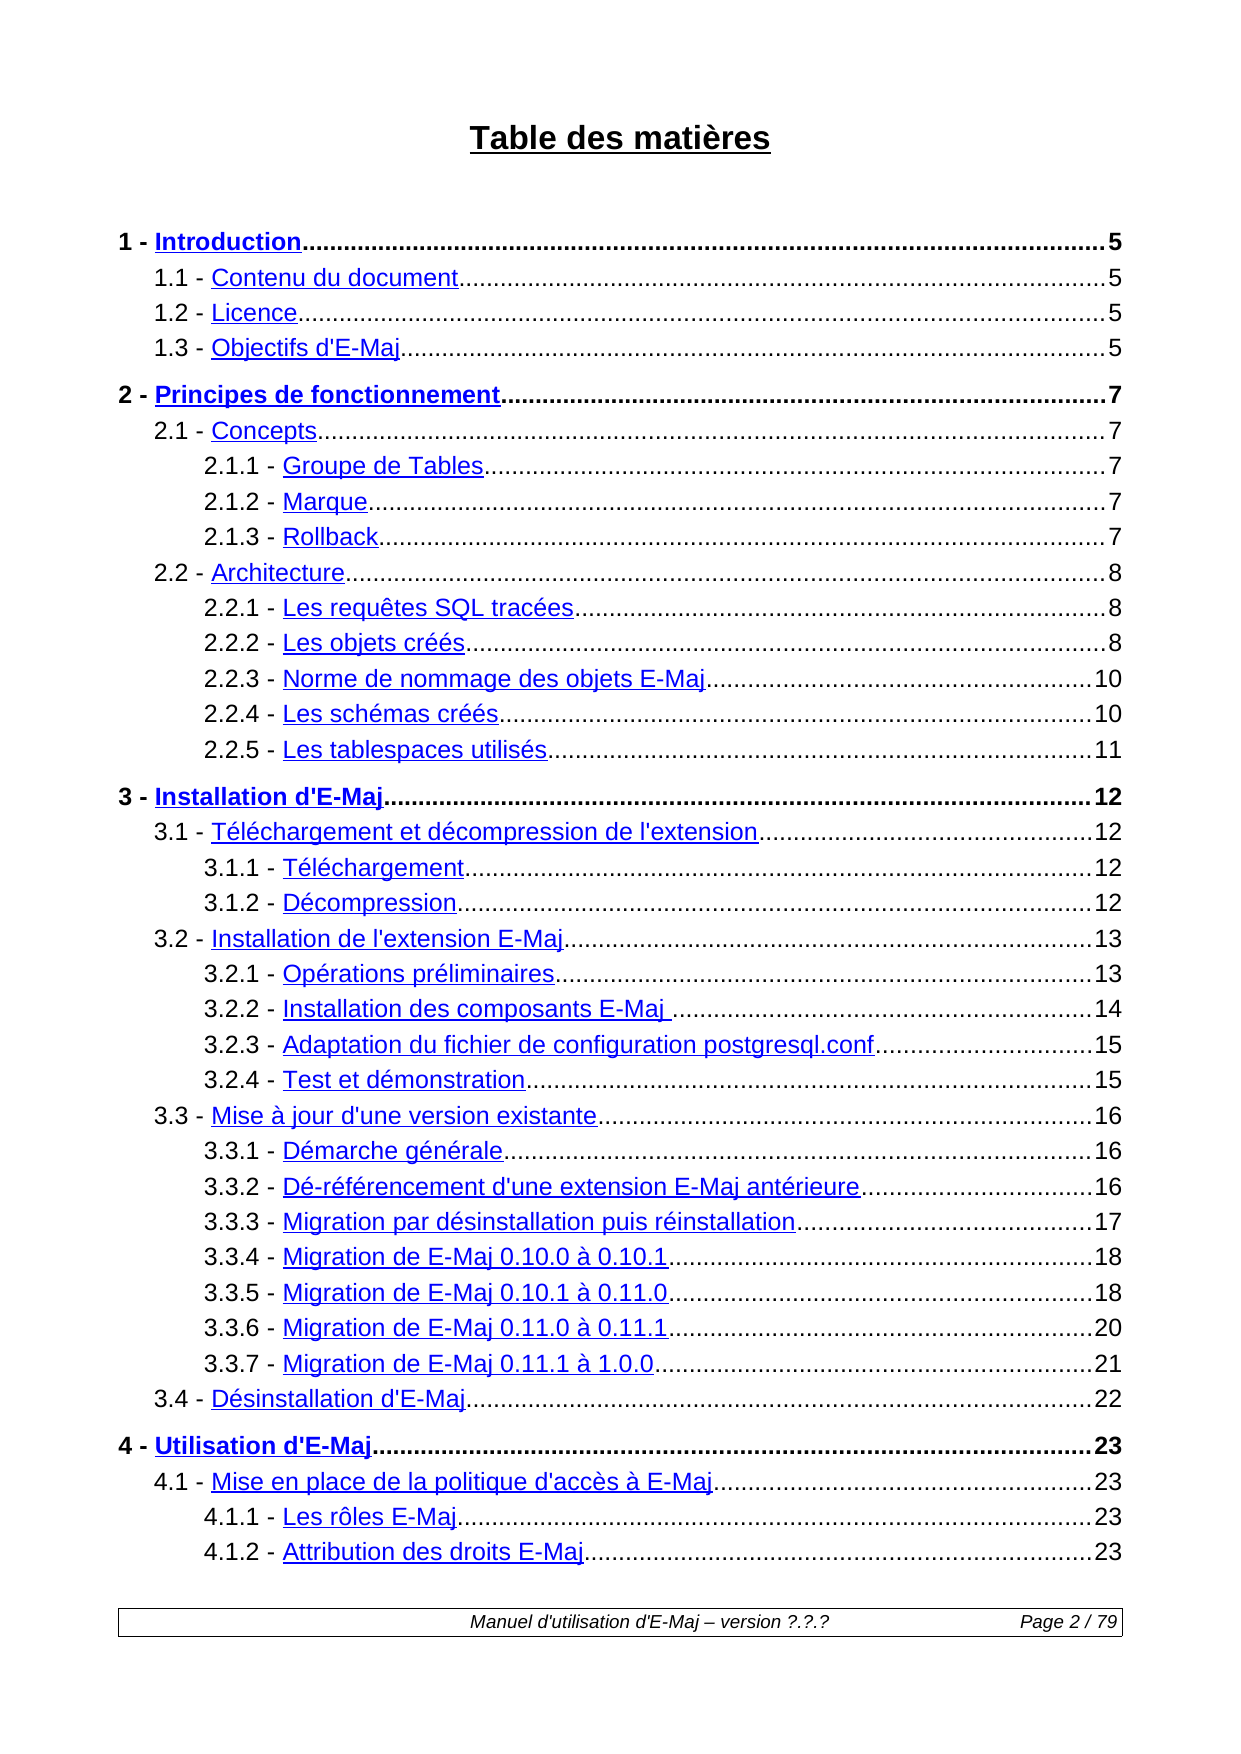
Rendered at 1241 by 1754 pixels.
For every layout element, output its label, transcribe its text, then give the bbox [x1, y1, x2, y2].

text 3.3.3 - Migration par désinstallation puis réinstallation 17 [168, 1202, 1122, 1237]
text 4 - Utilisation d'E-Maj 23 [118, 1426, 1122, 1462]
text 3.3 - Mise à jour d'une version existante 16 [118, 1096, 1122, 1131]
text 3.1.1 - Téléchargement 12 [168, 848, 1122, 883]
text 3.2.1 - Opérations préliminaires 13 [168, 954, 1122, 989]
text 4.1.1 - Les rôles E-Maj 23 [168, 1497, 1122, 1532]
text 2.1 - Concepts 7 [118, 411, 1122, 446]
text 3.3.1 - Démarche générale 16 [168, 1131, 1122, 1167]
text 3.2.4 - Test et démonstration 15 [168, 1060, 1122, 1096]
text 3.4 - Désinstallation d'E-Maj 22 [118, 1379, 1122, 1414]
text 2.2.3 - Norme de nommage des objets E-Maj 10 [168, 659, 1122, 694]
text 2.2.2 - Les objets créés 8 [168, 623, 1122, 659]
text 1.1 - Contenu du document 5 [118, 258, 1122, 293]
text 2.2 - Architecture 8 [118, 553, 1122, 588]
text 2.1.1 - Groupe de Tables 7 [168, 446, 1122, 482]
text 3.3.7 - Migration de E-Maj 0.11.1 à 1.0.0 21 [168, 1344, 1122, 1379]
text 3.3.5 - Migration de E-Maj 0.10.1 à 0.11.0 18 [168, 1273, 1122, 1308]
text 4.1.2 - Attribution des droits E-Maj 23 [168, 1532, 1122, 1568]
text 3.3.4 - Migration de E-Maj 0.10.0 à 0.10.1 18 [168, 1237, 1122, 1273]
text 1 - Introduction 5 [118, 222, 1122, 258]
text 2.1.3 - Rollback 7 [168, 517, 1122, 553]
text 2 - Principes de fonctionnement 7 [118, 376, 1122, 411]
text 3.2.3 - Adaptation du fichier de configuration postgresql.conf 15 [168, 1025, 1122, 1060]
text 2.2.4 - Les schémas créés 10 [168, 694, 1122, 730]
text 2.2.1 - Les requêtes SQL tracées 8 [168, 588, 1122, 623]
text 3.3.2 - Dé-référencement d'une extension E-Maj antérieure 16 [168, 1167, 1122, 1202]
text 1.3 - Objectifs d'E-Maj 5 [118, 328, 1122, 364]
text 2.1.2 - Marque 7 [168, 482, 1122, 517]
text 3.3.6 - Migration de E-Maj 0.11.0 à 0.11.1 20 [168, 1308, 1122, 1344]
text 2.2.5 - Les tablespaces utilisés 11 [168, 730, 1122, 765]
text 1.2 - Licence 5 [118, 293, 1122, 328]
text 3 - Installation d'E-Maj 12 [118, 777, 1122, 812]
text 3.1 - Téléchargement et décompression de l'extension 12 [118, 812, 1122, 848]
text 3.1.2 - Décompression 12 [168, 883, 1122, 919]
text 4.1 - Mise en place de la politique d'accès à E-Maj 23 [118, 1462, 1122, 1497]
text 3.2 - Installation de l'extension E-Maj 13 [118, 919, 1122, 954]
text 3.2.2 - Installation des composants E-Maj 14 [168, 989, 1122, 1025]
subtitle Table des matières [118, 118, 1122, 157]
